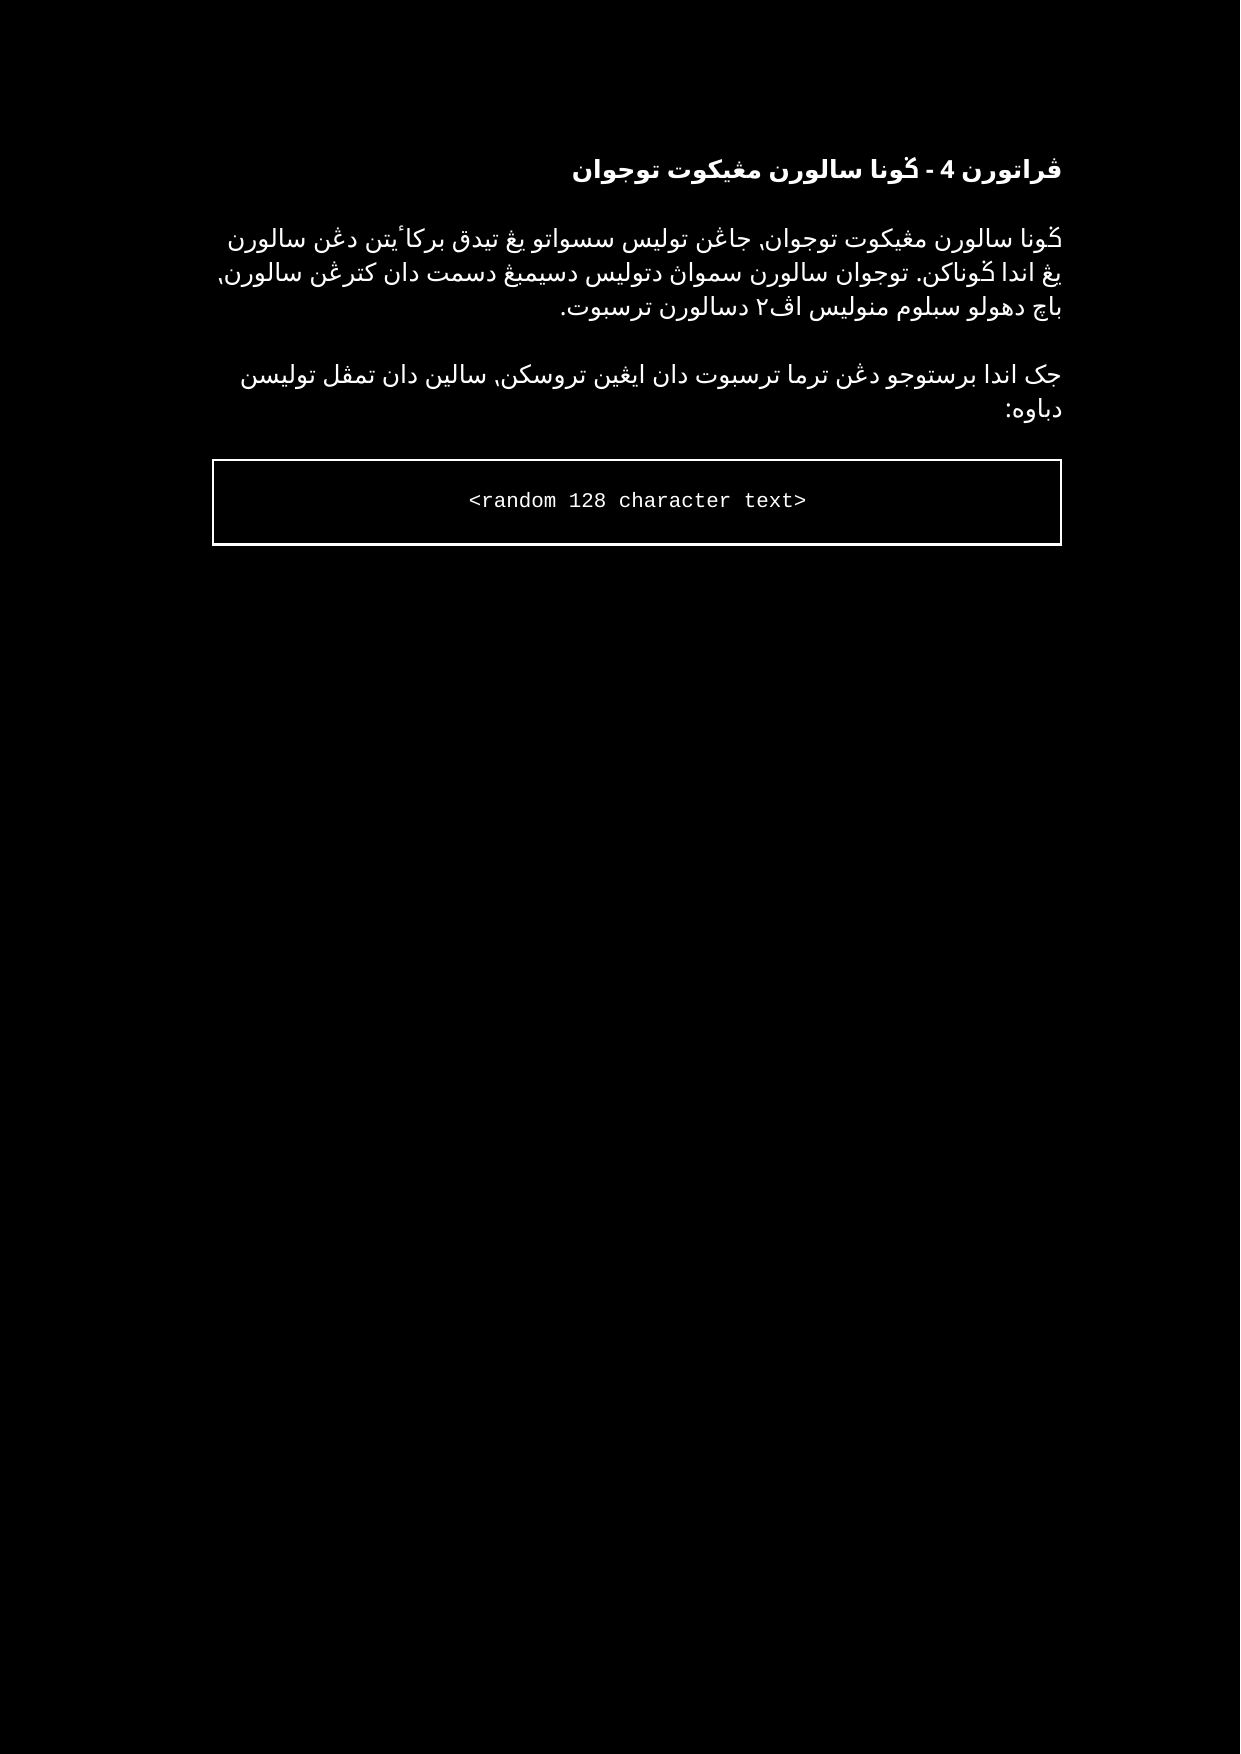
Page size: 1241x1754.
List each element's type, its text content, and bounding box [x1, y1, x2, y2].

text <random 128 character text> [214, 461, 1060, 543]
text ݢونا سالورن مڠيکوت توجوان⹁ جاڠن توليس سسواتو يڠ تيدق برکاٴيتن دڠن سالورن يڠ اندا ݢوناکن. توجوان سالورن سمواڽ دتوليس دسيمبڠ دسمت دان کترڠن سالورن⹁ باچ دهولو سبلوم منوليس اڤ٢ دسالورن ترسبوت. [212, 220, 1062, 322]
text جک اندا برستوجو دڠن ترما ترسبوت دان ايڠين تروسکن⹁ سالين دان تمڤل توليسن دباوه: [212, 357, 1062, 425]
text ڤراتورن 4 - ݢونا سالورن مڠيکوت توجوان [212, 152, 1062, 186]
